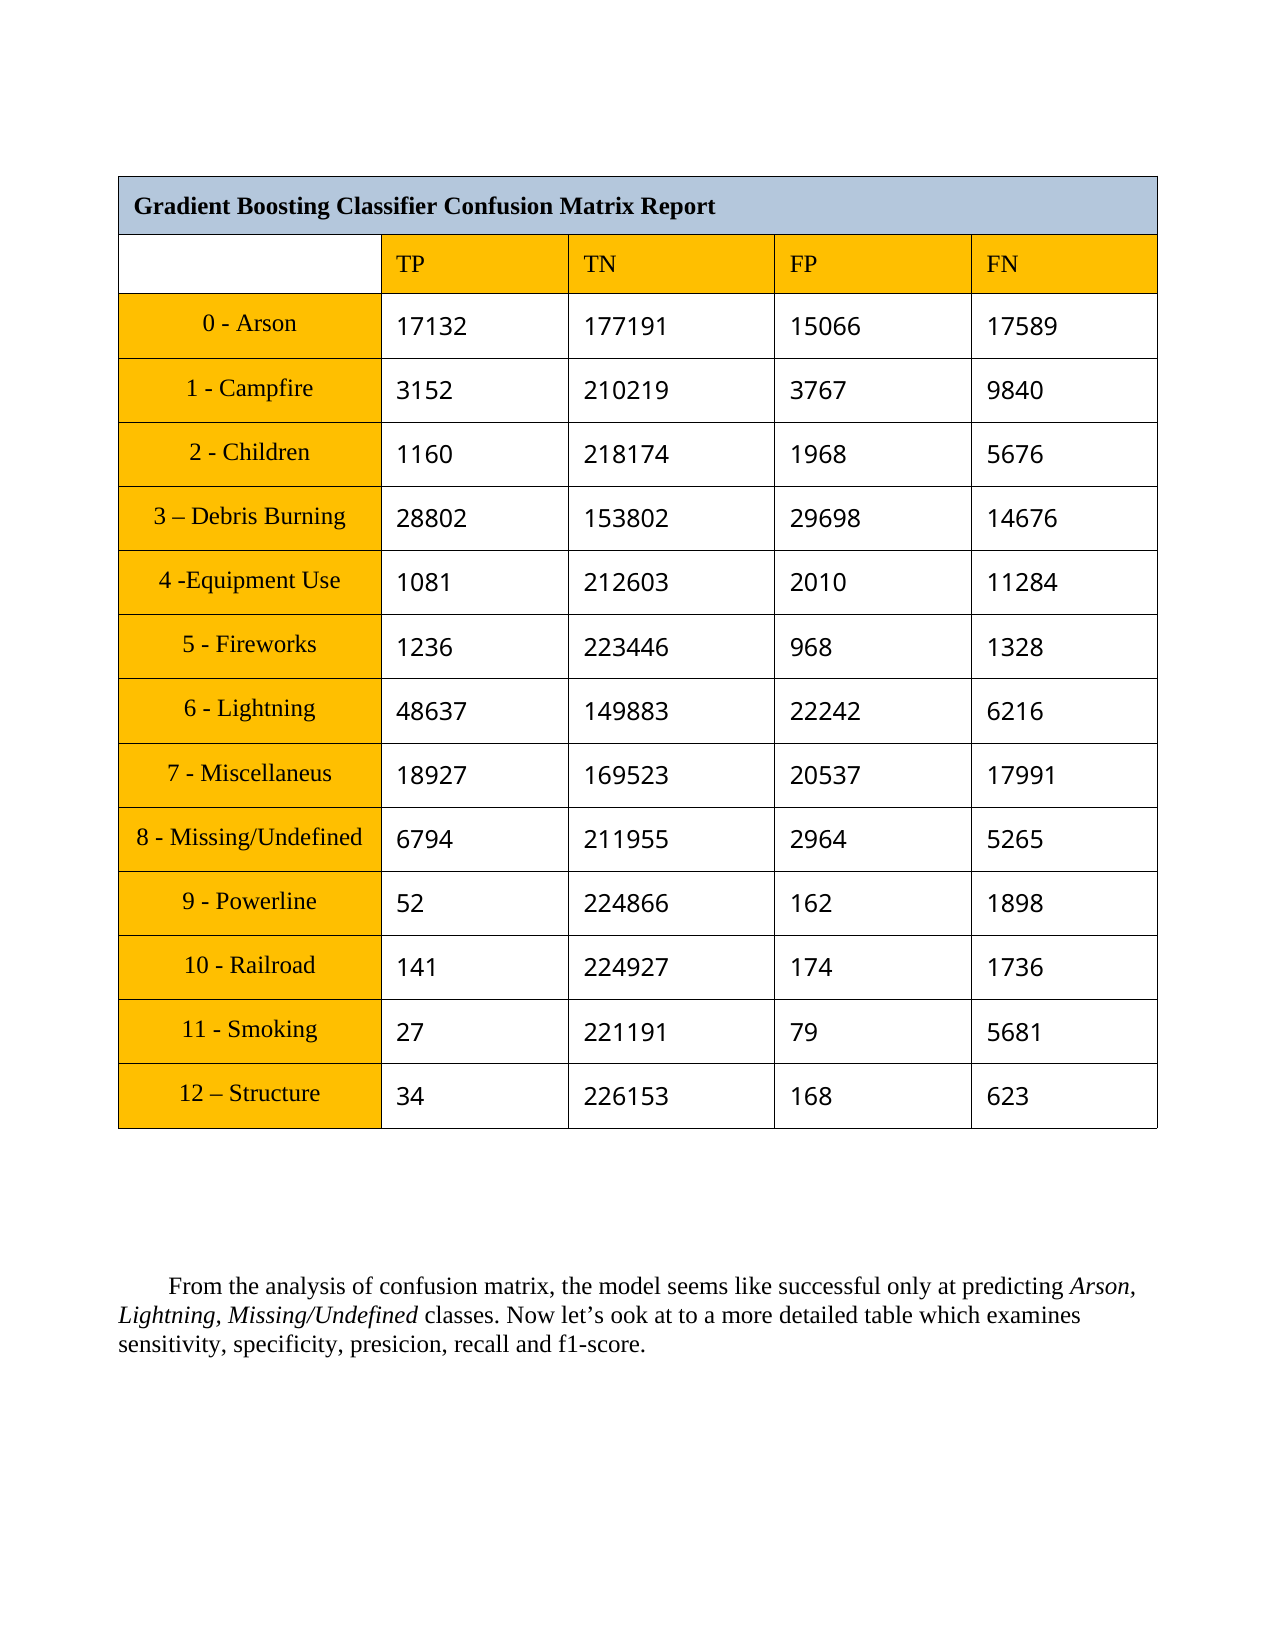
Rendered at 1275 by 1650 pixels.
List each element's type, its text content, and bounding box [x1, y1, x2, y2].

table_cell 3 – Debris Burning [119, 487, 381, 550]
table_cell 18927 [382, 744, 568, 807]
table_cell 4 -Equipment Use [119, 551, 381, 614]
table_cell 1236 [382, 615, 568, 678]
table_cell 7 - Miscellaneus [119, 744, 381, 807]
table_cell 2 - Children [119, 423, 381, 486]
table_cell 218174 [569, 423, 774, 486]
table_cell 168 [775, 1064, 971, 1128]
table_cell 11284 [972, 551, 1157, 614]
table_cell 1081 [382, 551, 568, 614]
table_cell 34 [382, 1064, 568, 1128]
table_cell FN [972, 235, 1157, 293]
text From the analysis of confusion matrix, the model seems like successful only at predicting Arson, Lightning, Missing/Undefined classes. Now let’s ook at to a more detailed table which examines sensitivity, specificity, presicion, recall and f1-score. [118, 1271, 1157, 1358]
table_cell 226153 [569, 1064, 774, 1128]
table_cell 17991 [972, 744, 1157, 807]
table_cell 221191 [569, 1000, 774, 1063]
table_cell 79 [775, 1000, 971, 1063]
table_cell 1736 [972, 936, 1157, 999]
table_cell 224927 [569, 936, 774, 999]
table_cell 6216 [972, 679, 1157, 743]
table_cell 3152 [382, 359, 568, 422]
table_cell 3767 [775, 359, 971, 422]
table_cell 5681 [972, 1000, 1157, 1063]
table_cell 149883 [569, 679, 774, 743]
table_cell 162 [775, 872, 971, 935]
table_cell 141 [382, 936, 568, 999]
table_header Gradient Boosting Classifier Confusion Matrix Report [119, 177, 1157, 234]
table_cell TP [382, 235, 568, 293]
table_cell 2964 [775, 808, 971, 871]
table_cell 224866 [569, 872, 774, 935]
table_cell 5676 [972, 423, 1157, 486]
table_cell 28802 [382, 487, 568, 550]
table_cell 6 - Lightning [119, 679, 381, 743]
table_cell 212603 [569, 551, 774, 614]
table_cell 5265 [972, 808, 1157, 871]
table_cell 169523 [569, 744, 774, 807]
table_cell 223446 [569, 615, 774, 678]
table_cell 5 - Fireworks [119, 615, 381, 678]
table_cell 1968 [775, 423, 971, 486]
table_cell 623 [972, 1064, 1157, 1128]
table_cell FP [775, 235, 971, 293]
table_cell 48637 [382, 679, 568, 743]
table_cell 27 [382, 1000, 568, 1063]
table_cell 1160 [382, 423, 568, 486]
table_cell 15066 [775, 294, 971, 358]
table_cell 211955 [569, 808, 774, 871]
table_cell 1898 [972, 872, 1157, 935]
table_cell 29698 [775, 487, 971, 550]
table_cell 6794 [382, 808, 568, 871]
table_cell 968 [775, 615, 971, 678]
table_cell 9 - Powerline [119, 872, 381, 935]
table_cell 11 - Smoking [119, 1000, 381, 1063]
table_cell 17589 [972, 294, 1157, 358]
table_cell 10 - Railroad [119, 936, 381, 999]
table_cell 14676 [972, 487, 1157, 550]
table_cell 20537 [775, 744, 971, 807]
table_cell TN [569, 235, 774, 293]
table_cell 0 - Arson [119, 294, 381, 358]
table_cell 9840 [972, 359, 1157, 422]
table_cell 1 - Campfire [119, 359, 381, 422]
table_cell 8 - Missing/Undefined [119, 808, 381, 871]
table_cell 22242 [775, 679, 971, 743]
table_cell 2010 [775, 551, 971, 614]
table_cell 153802 [569, 487, 774, 550]
table_cell [119, 235, 381, 293]
table_cell 17132 [382, 294, 568, 358]
table_cell 12 – Structure [119, 1064, 381, 1128]
table_cell 52 [382, 872, 568, 935]
table_cell 174 [775, 936, 971, 999]
table_cell 210219 [569, 359, 774, 422]
table_cell 1328 [972, 615, 1157, 678]
table_cell 177191 [569, 294, 774, 358]
